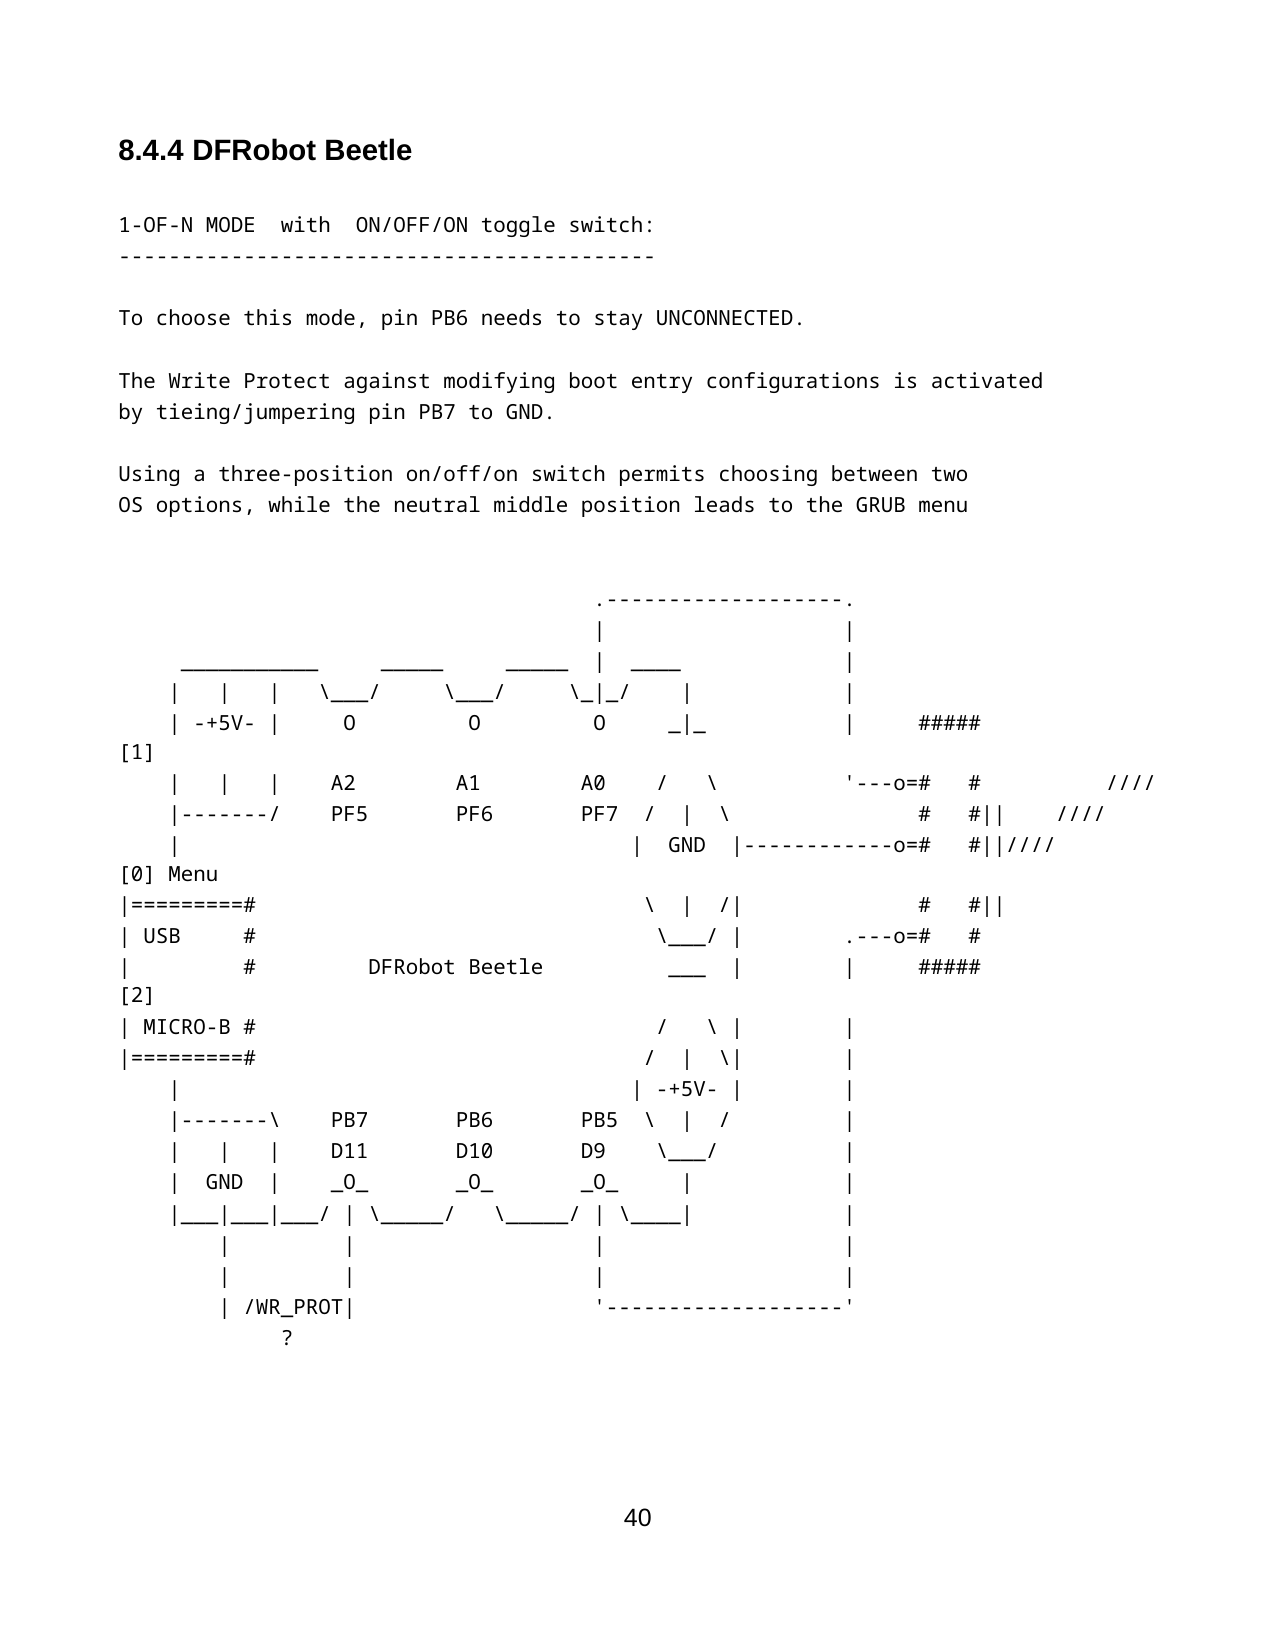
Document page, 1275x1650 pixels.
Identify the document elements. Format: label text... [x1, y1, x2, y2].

text ? [118, 1323, 1157, 1352]
text The Write Protect against modifying boot entry configurations is activated [118, 366, 1157, 394]
text |=========# / | \| | [118, 1043, 1157, 1071]
text 1-OF-N MODE with ON/OFF/ON toggle switch: [118, 210, 1157, 238]
text | | | A2 A1 A0 / \ '---o=# # //// [118, 768, 1157, 796]
text |-------\ PB7 PB6 PB5 \ | / | [118, 1105, 1157, 1134]
text | -+5V- | O O O _|_ | ##### [1] [118, 708, 1157, 765]
text ------------------------------------------- [118, 241, 1157, 270]
text |=========# \ | /| # #|| [118, 890, 1157, 918]
text | | | | [118, 1261, 1157, 1289]
text To choose this mode, pin PB6 needs to stay UNCONNECTED. [118, 303, 1157, 332]
text |-------/ PF5 PF6 PF7 / | \ # #|| //// [118, 799, 1157, 828]
text | # DFRobot Beetle ___ | | ##### [2] [118, 952, 1157, 1009]
text Using a three-position on/off/on switch permits choosing between two [118, 459, 1157, 488]
subtitle DFRobot Beetle [118, 133, 1157, 166]
text | | GND |------------o=# #||//// [0] Menu [118, 830, 1157, 887]
text | | | D11 D10 D9 \___/ | [118, 1136, 1157, 1165]
text | USB # \___/ | .---o=# # [118, 921, 1157, 949]
text | | -+5V- | | [118, 1074, 1157, 1102]
text | | [118, 615, 1157, 643]
text OS options, while the neutral middle position leads to the GRUB menu [118, 490, 1157, 519]
text ___________ _____ _____ | ____ | [118, 646, 1157, 674]
text .-------------------. [118, 584, 1157, 612]
text | | | | [118, 1230, 1157, 1258]
text |___|___|___/ | \_____/ \_____/ | \____| | [118, 1199, 1157, 1227]
text by tieing/jumpering pin PB7 to GND. [118, 397, 1157, 425]
text | /WR_PROT| '-------------------' [118, 1292, 1157, 1321]
text | MICRO-B # / \ | | [118, 1012, 1157, 1040]
text | GND | _O_ _O_ _O_ | | [118, 1167, 1157, 1196]
text | | | \___/ \___/ \_|_/ | | [118, 677, 1157, 706]
